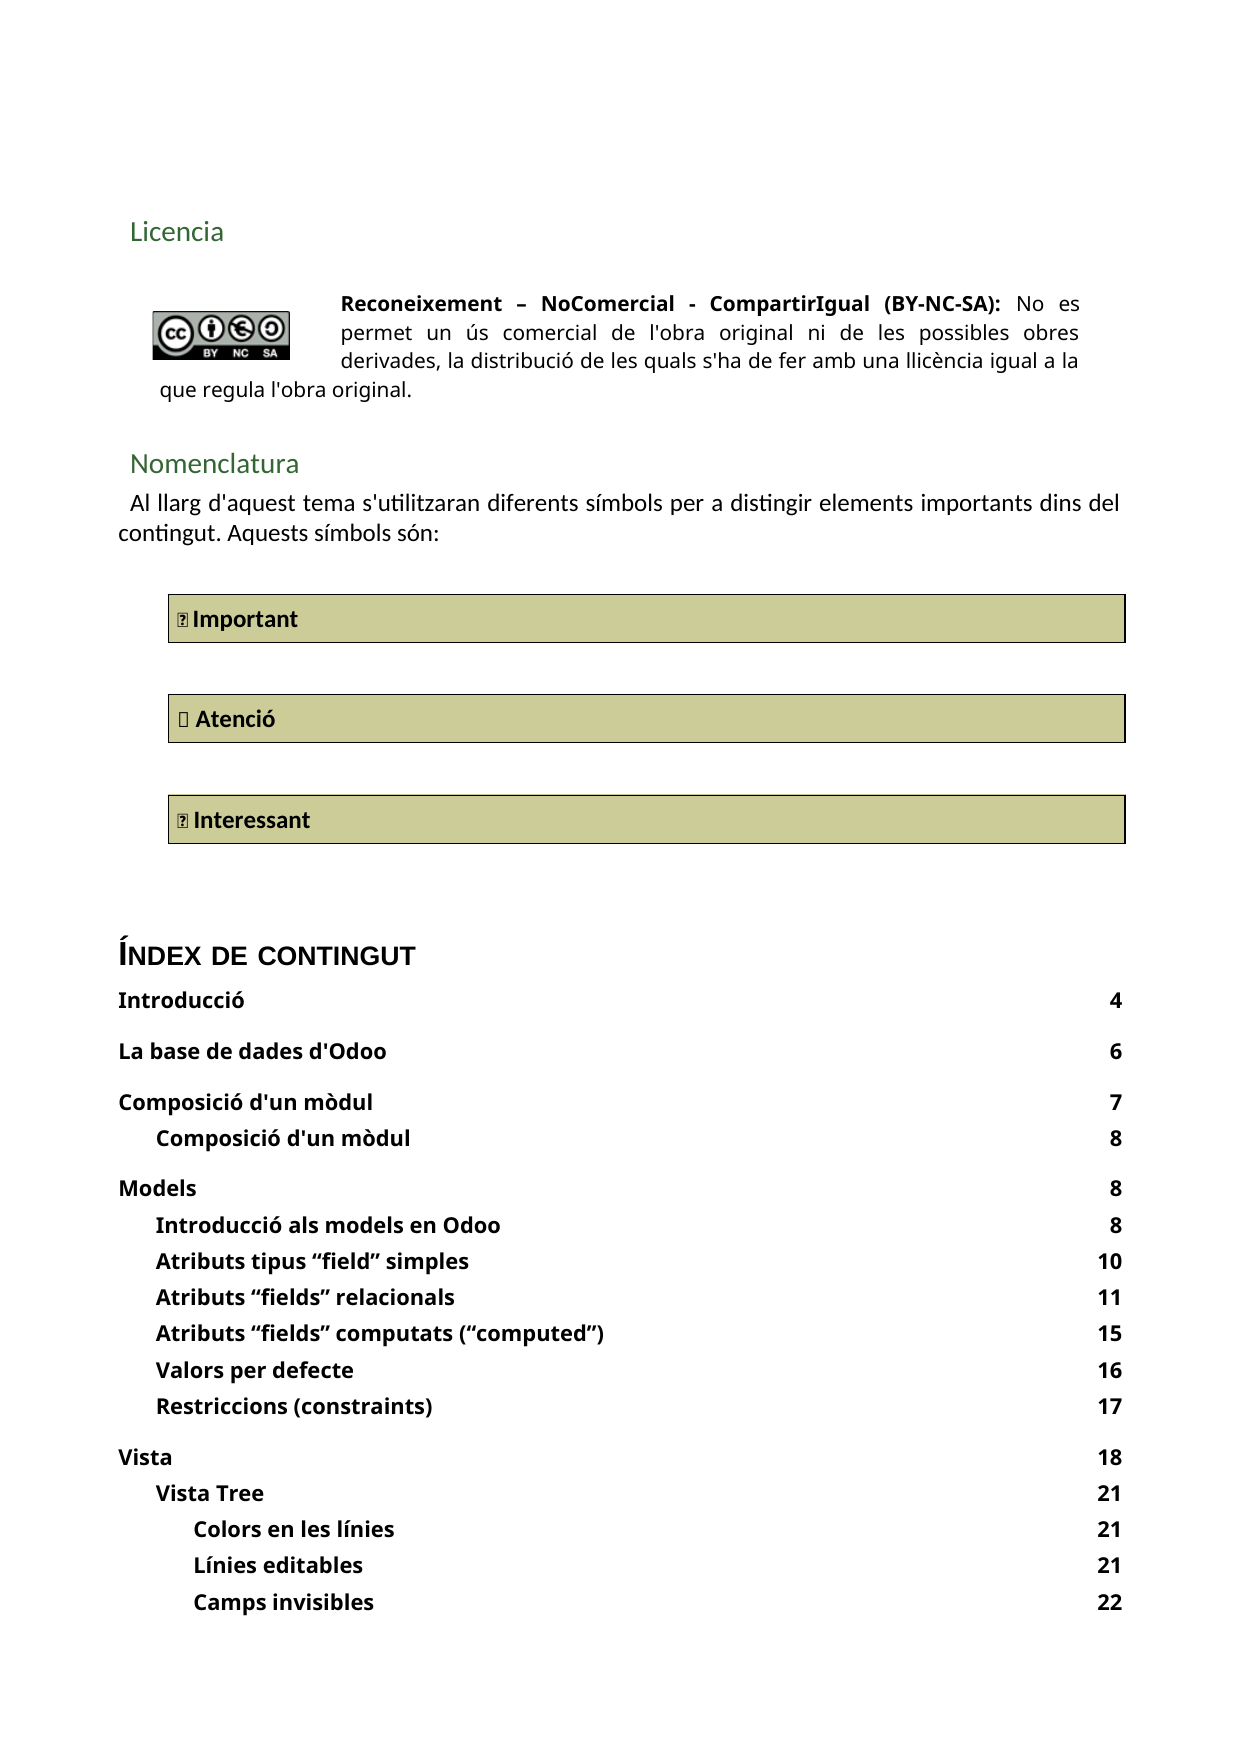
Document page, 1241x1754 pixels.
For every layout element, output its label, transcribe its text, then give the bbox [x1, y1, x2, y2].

text Línies editables 21 [193, 1550, 1122, 1580]
text La base de dades d'Odoo 6 [118, 1036, 1122, 1066]
text Vista 18 [118, 1441, 1122, 1471]
text 📖 Important [169, 595, 1124, 642]
text Introducció als models en Odoo 8 [156, 1209, 1122, 1239]
text Valors per defecte 16 [156, 1354, 1122, 1384]
text Camps invisibles 22 [193, 1586, 1122, 1616]
text Atributs tipus “field” simples 10 [156, 1246, 1122, 1276]
text Composició d'un mòdul 8 [156, 1123, 1122, 1152]
text Vista Tree 21 [156, 1478, 1122, 1507]
text Introducció 4 [118, 985, 1122, 1015]
text 💬 Interessant [169, 796, 1124, 843]
text Composició d'un mòdul 7 [118, 1086, 1122, 1116]
text Nomenclatura [118, 445, 1122, 480]
picture [152, 311, 290, 360]
text Atributs “fields” computats (“computed”) 15 [156, 1318, 1122, 1348]
text Licencia [118, 213, 1122, 248]
text Models 8 [118, 1173, 1122, 1203]
text Restriccions (constraints) 17 [156, 1391, 1122, 1421]
text Al llarg d'aquest tema s'utilitzaran diferents símbols per a distingir elements importants dins del contingut. Aquests símbols són: [118, 487, 1122, 548]
text Índex de contingut [118, 934, 1122, 973]
text ❕ Atenció [169, 695, 1124, 742]
text Colors en les línies 21 [193, 1514, 1122, 1544]
text Reconeixement – NoComercial - CompartirIgual (BY-NC-SA): No es permet un ús comercial de l'obra original ni de les possibles obres derivades, la distribució de les quals s'ha de fer amb una llicència igual a la que regula l'obra original. [159, 289, 1080, 403]
text Atributs “fields” relacionals 11 [156, 1282, 1122, 1312]
